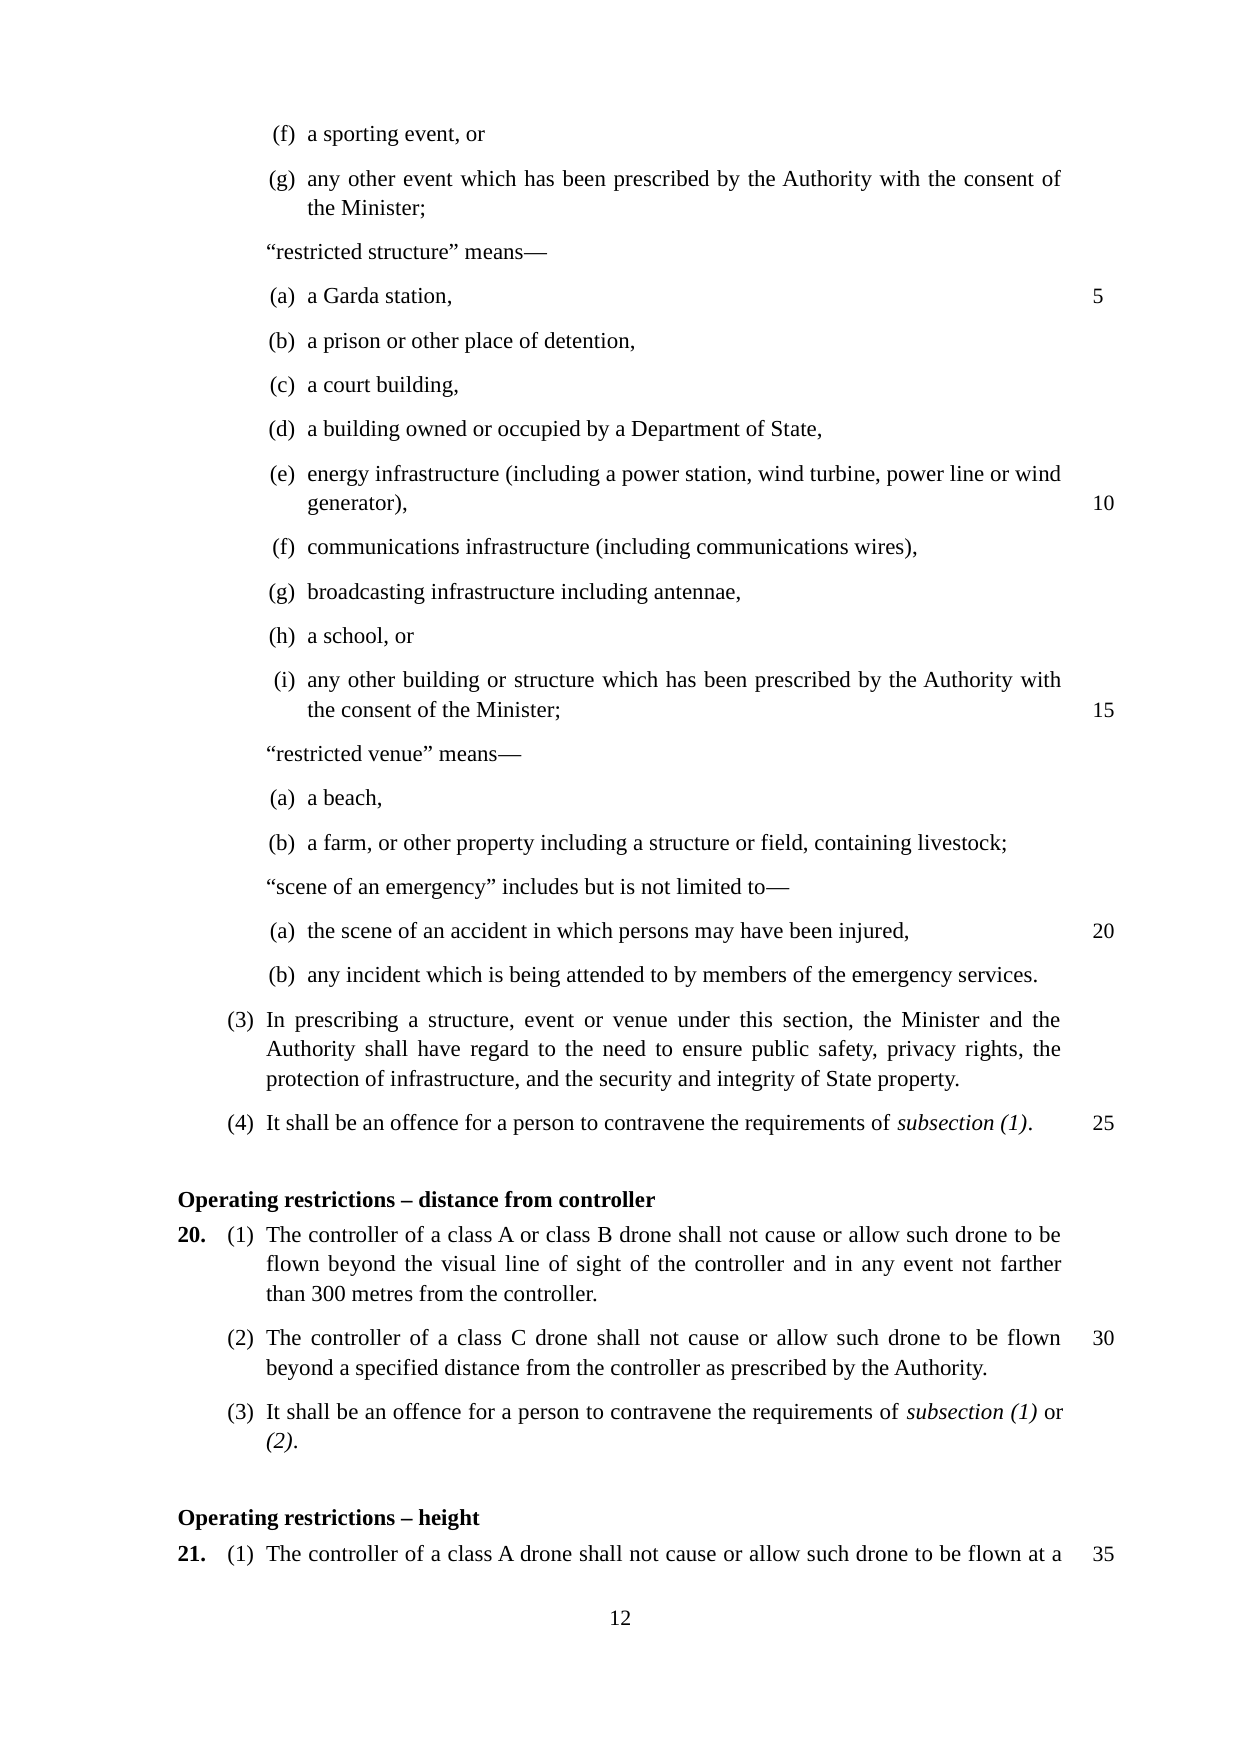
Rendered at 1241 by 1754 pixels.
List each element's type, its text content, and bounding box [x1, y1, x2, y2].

text (3) It shall be an offence for a person to contravene the requirements of subsection (1) or (2). [177, 1396, 1063, 1455]
text (i) any other building or structure which has been prescribed by the Authority with the consent of the Minister; [177, 664, 1063, 723]
text “scene of an emergency” includes but is not limited to⁠— [177, 871, 1063, 900]
text (b) a prison or other place of detention, [177, 325, 1063, 354]
text (g) any other event which has been prescribed by the Authority with the consent of the Minister; [177, 162, 1063, 221]
text (f) a sporting event, or [177, 118, 1063, 148]
text (a) the scene of an accident in which persons may have been injured, [177, 915, 1063, 944]
text 20. (1) The controller of a class A or class B drone shall not cause or allow such drone to be flown beyond the visual line of sight of the controller and in any event not farther than 300 metres from the controller. [177, 1219, 1063, 1307]
text “restricted venue” means⁠— [177, 738, 1063, 767]
text (e) energy infrastructure (including a power station, wind turbine, power line or wind generator), [177, 457, 1063, 516]
text (c) a court building, [177, 369, 1063, 398]
text Operating restrictions – distance from controller [177, 1183, 1063, 1213]
text “restricted structure” means⁠— [177, 236, 1063, 266]
text (3) In prescribing a structure, event or venue under this section, the Minister and the Authority shall have regard to the need to ensure public safety, privacy rights, the protection of infrastructure, and the security and integrity of State property. [177, 1003, 1063, 1092]
text (2) The controller of a class C drone shall not cause or allow such drone to be flown beyond a specified distance from the controller as prescribed by the Authority. [177, 1322, 1063, 1381]
text Operating restrictions – height [177, 1502, 1063, 1532]
text (h) a school, or [177, 620, 1063, 649]
text 21. (1) The controller of a class A drone shall not cause or allow such drone to be flown at a [177, 1537, 1063, 1567]
text (f) communications infrastructure (including communications wires), [177, 531, 1063, 561]
text (a) a beach, [177, 782, 1063, 812]
text (d) a building owned or occupied by a Department of State, [177, 413, 1063, 443]
text (a) a Garda station, [177, 280, 1063, 310]
text (4) It shall be an offence for a person to contravene the requirements of subsection (1). [177, 1107, 1063, 1136]
text (g) broadcasting infrastructure including antennae, [177, 576, 1063, 605]
text (b) a farm, or other property including a structure or field, containing livestock; [177, 826, 1063, 856]
text (b) any incident which is being attended to by members of the emergency services. [177, 959, 1063, 989]
